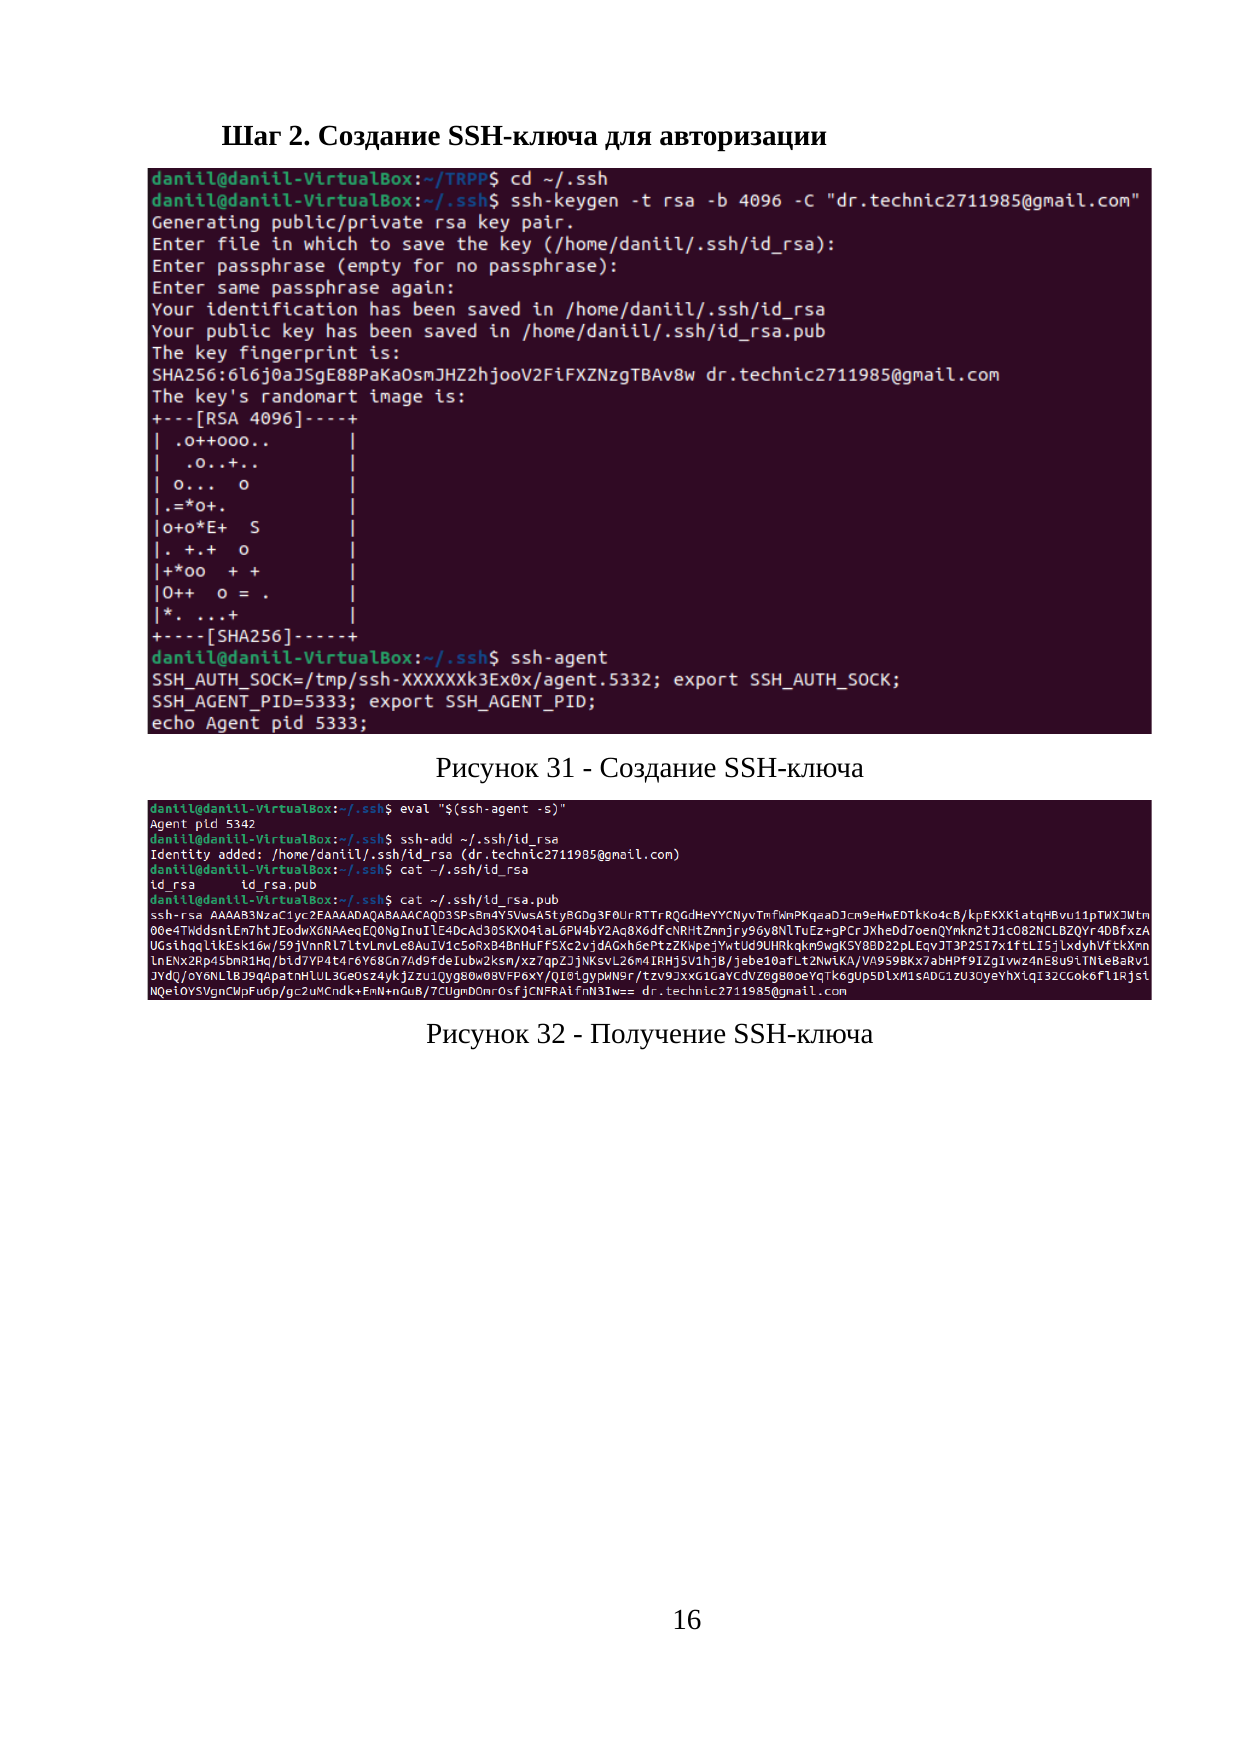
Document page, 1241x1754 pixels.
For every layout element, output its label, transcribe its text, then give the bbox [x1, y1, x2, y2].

subtitle Шаг 2. Создание SSH-ключа для авторизации [148, 118, 1152, 152]
picture [147, 168, 1152, 734]
text Рисунок 31 - Создание SSH-ключа [148, 734, 1152, 783]
picture [147, 800, 1152, 1000]
text Рисунок 32 - Получение SSH-ключа [148, 1000, 1152, 1050]
